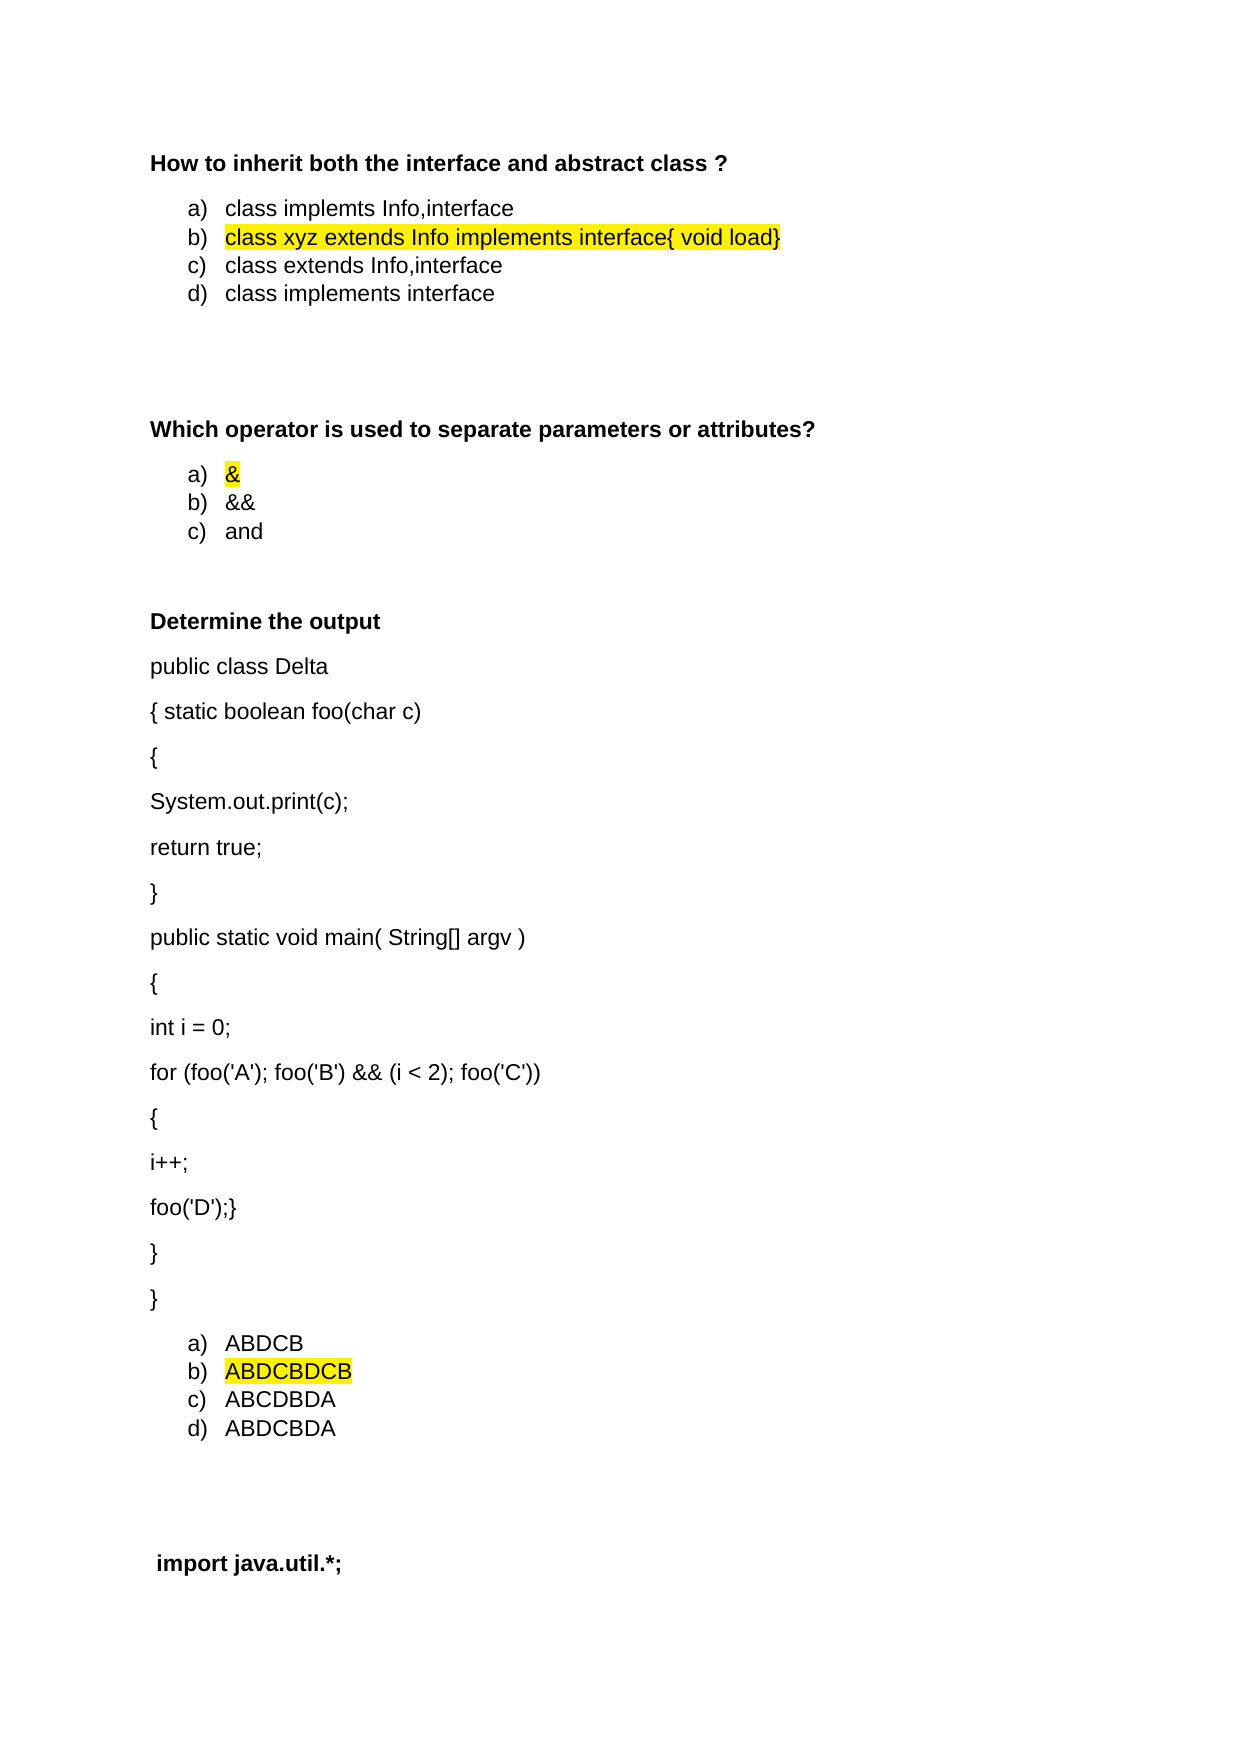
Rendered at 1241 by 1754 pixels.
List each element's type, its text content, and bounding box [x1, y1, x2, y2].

text } [150, 878, 1090, 905]
text public class Delta [150, 653, 1090, 679]
text Determine the output [150, 608, 1090, 634]
text Which operator is used to separate parameters or attributes? [150, 416, 1090, 442]
list class extends Info,interface [187, 252, 1090, 278]
list ABDCBDA [187, 1415, 1090, 1441]
text } [150, 1239, 1090, 1266]
text { [150, 743, 1090, 769]
text { [150, 1104, 1090, 1130]
text { static boolean foo(char c) [150, 698, 1090, 724]
list class xyz extends Info implements interface{ void load} [187, 223, 1090, 250]
text How to inherit both the interface and abstract class ? [150, 150, 1090, 176]
text } [150, 1284, 1090, 1311]
list && [187, 489, 1090, 516]
list ABCDBDA [187, 1386, 1090, 1413]
text public static void main( String[] argv ) [150, 924, 1090, 950]
list ABDCB [187, 1329, 1090, 1356]
list class implements interface [187, 280, 1090, 307]
list class implemts Info,interface [187, 195, 1090, 221]
text return true; [150, 833, 1090, 860]
text import java.util.*; [150, 1550, 1090, 1577]
text i++; [150, 1149, 1090, 1176]
text { [150, 969, 1090, 995]
list ABDCBDCB [187, 1358, 1090, 1384]
text foo('D');} [150, 1194, 1090, 1221]
text System.out.print(c); [150, 788, 1090, 815]
text for (foo('A'); foo('B') && (i < 2); foo('C')) [150, 1059, 1090, 1085]
list & [187, 461, 1090, 487]
list and [187, 518, 1090, 544]
text int i = 0; [150, 1014, 1090, 1040]
